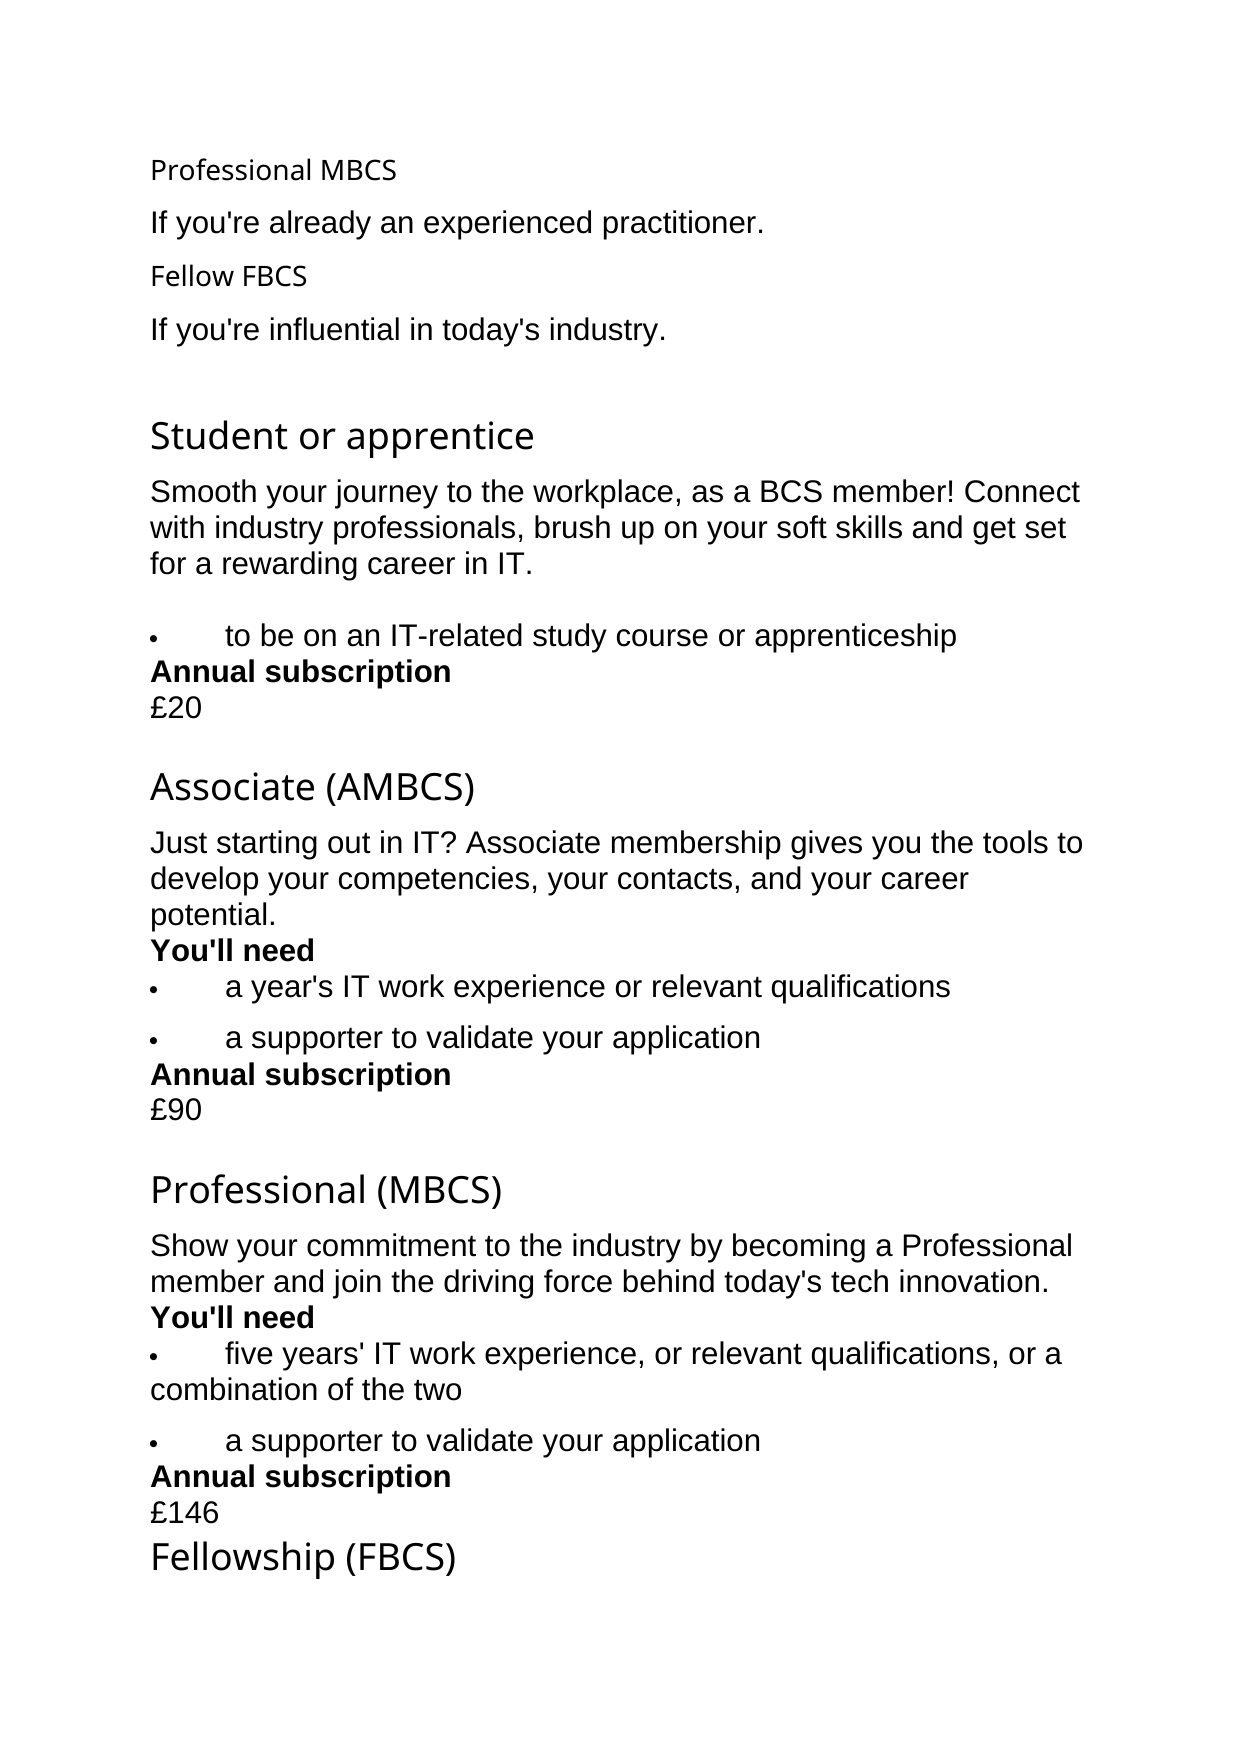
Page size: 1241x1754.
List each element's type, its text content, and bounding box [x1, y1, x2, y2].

text £146 [150, 1494, 1090, 1530]
text Just starting out in IT? Associate membership gives you the tools to develop your competencies, your contacts, and your career potential. [150, 824, 1090, 932]
text Annual subscription [150, 653, 1090, 689]
list a year's IT work experience or relevant qualifications [150, 968, 1090, 1004]
list five years' IT work experience, or relevant qualifications, or a combination of the two [150, 1335, 1090, 1407]
text Annual subscription [150, 1056, 1090, 1091]
list to be on an IT-related study course or apprenticeship [150, 617, 1090, 653]
subtitle Student or apprentice [150, 410, 1090, 461]
subtitle Professional (MBCS) [150, 1163, 1090, 1214]
text £20 [150, 689, 1090, 725]
subtitle Fellowship (FBCS) [150, 1530, 1090, 1581]
subtitle Associate (AMBCS) [150, 761, 1090, 812]
text If you're already an experienced practitioner. [150, 204, 1090, 240]
list a supporter to validate your application [150, 1422, 1090, 1458]
text You'll need [150, 932, 1090, 968]
text Show your commitment to the industry by becoming a Professional member and join the driving force behind today's tech innovation. [150, 1227, 1090, 1299]
subtitle Professional MBCS [150, 150, 1090, 188]
text £90 [150, 1091, 1090, 1127]
text If you're influential in today's industry. [150, 311, 1090, 346]
text You'll need [150, 1299, 1090, 1335]
list a supporter to validate your application [150, 1019, 1090, 1056]
subtitle Fellow FBCS [150, 257, 1090, 295]
text Smooth your journey to the workplace, as a BCS member! Connect with industry professionals, brush up on your soft skills and get set for a rewarding career in IT. [150, 473, 1090, 581]
text Annual subscription [150, 1458, 1090, 1494]
